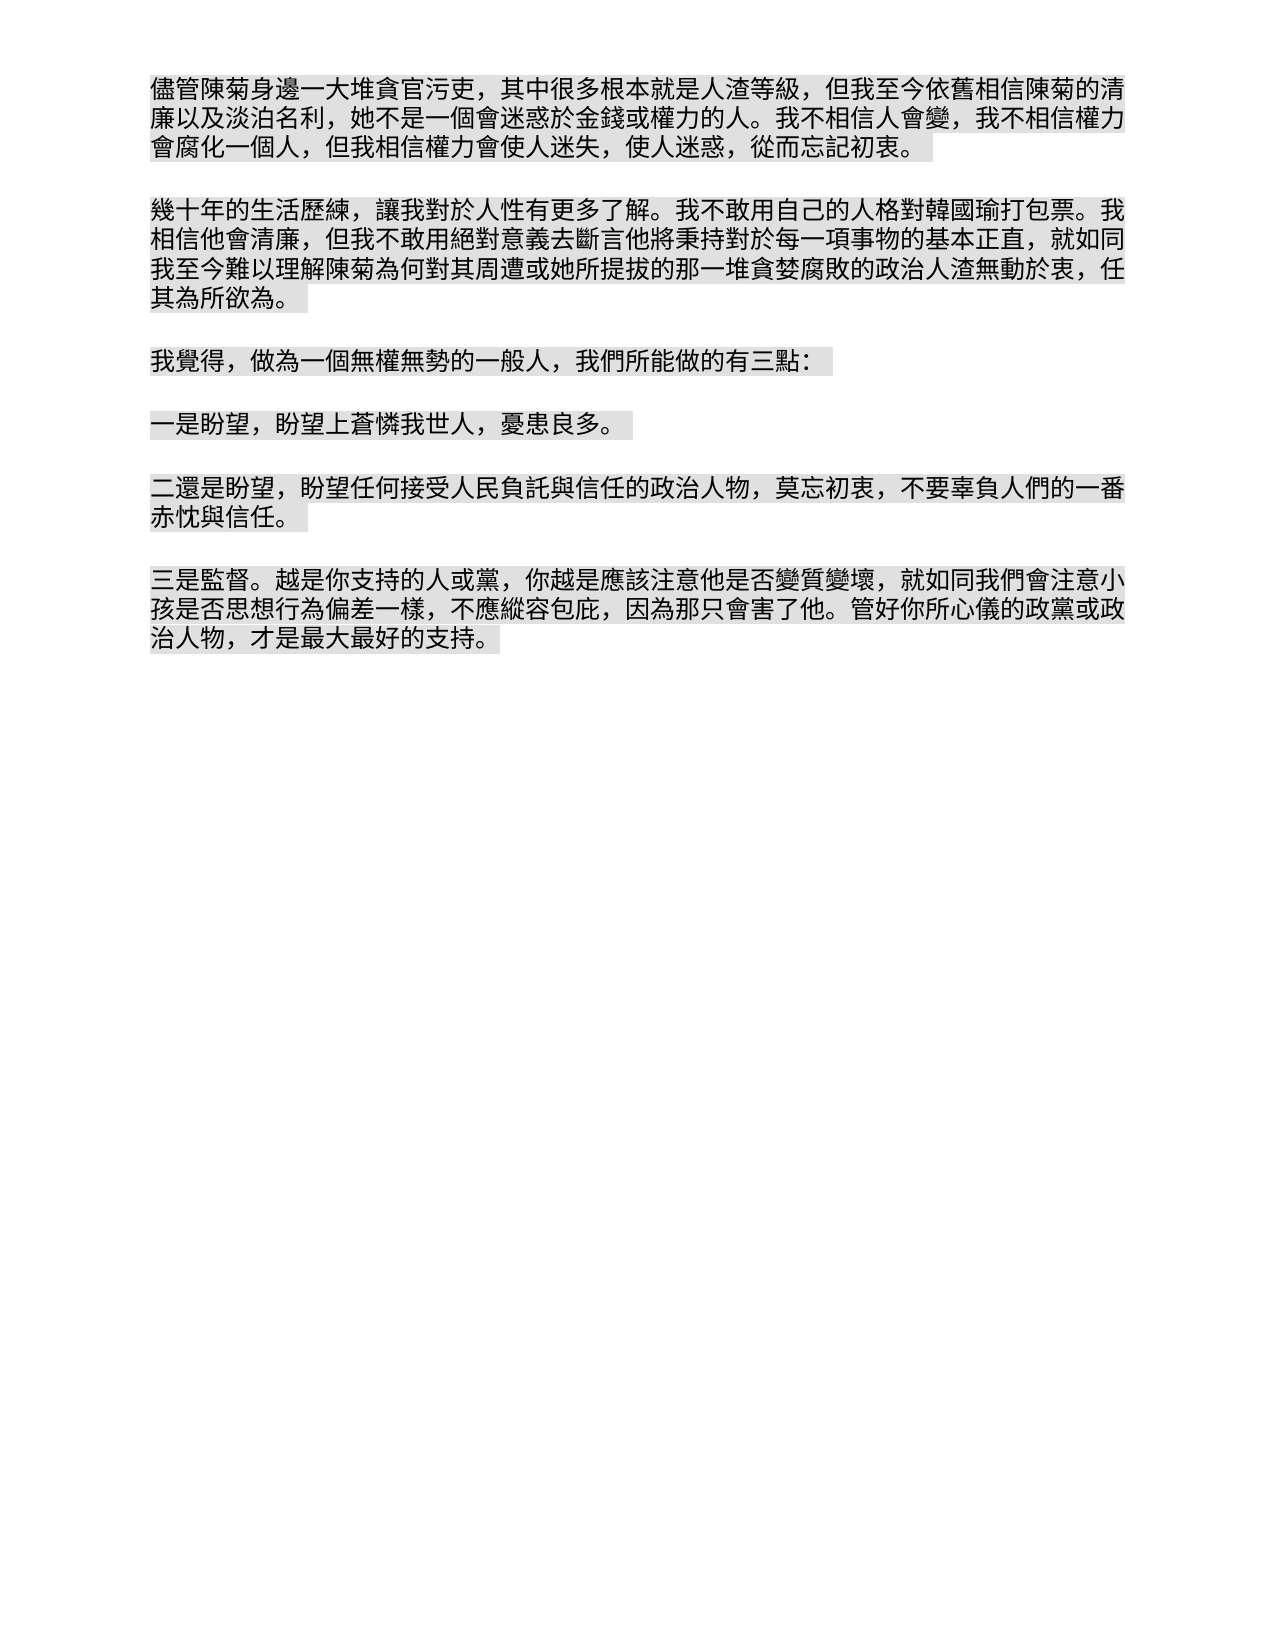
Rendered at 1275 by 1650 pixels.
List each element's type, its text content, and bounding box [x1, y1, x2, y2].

text 卡韓政變 (226)：革命前夕 陳真 2020. 1. 7. 再過五天，便知勝負。從來沒有一次選舉如此難以預測，主要原因可能是經驗上的內在分裂： 一方面，人們經歷長達一整年針對韓國瑜鋪天蓋地完全不擇手段的骯髒抹黑與造謠，使得韓儼然成為粗鄙可笑的過街老鼠，人人喊打。 但是，另一方面，除了校園及年輕族群之外，生活普遍經驗卻又一再顯示韓國瑜的壓倒性支持度。即便是當年的馬英九旋風，或是更早之前乃至八零年代的阿扁風潮，都完全比不上韓流的熱烈。 這幾個月來，生活上的經驗常讓我有一種很強烈的感覺，那就是韓國瑜所代表的強大民意，幾乎到了快要爆炸的地步，彷彿這不僅僅是一場選舉，而是革命前夕。 一般人估選票往往會進入某種精算，但我從來不管那些東西，因為，不論是當下民調或過往記錄，在我看來都比不上生活經驗與政治直覺來得準確。 當然，每個人的生活經驗相去甚遠。我每天接觸的幾乎全是各種形式的「苦人」，跟菁英世界的經驗恐怕截然相反，因此做不得準。 而且，選舉就跟比賽或考試一樣，寧可先大幅低估自己的勝算，才會有所警惕，一分都不能少，一票都別放棄。 我只能說，截至目前為止，我和學姐的「韓若勝選，我將一個月可以不用洗碗」之賭約，我應能獲勝。至於獲勝幅度有多大，容我保密，以免影響選情。但我會偷偷事先告訴學姐，選後大家就能知道我的政治直覺準不準。 前幾天，有個地方社團的負責人來找我拉票，拜託我支持韓國瑜，邀我出席社團內部活動。我雖婉拒參與，但我跟她說，是「我該拜託妳支持韓國瑜才對，因為我沒有影響力，我頂多只能影響我女兒，但她只有四歲。而妳卻有成千上萬的社團會員與支持者。」 過去這樣一些地方社團幾乎一片綠油油，特別是在南部，更是綠到流綠汁。但是這回卻轉成韓粉。我問這位領導原因何在？她說，「韓國瑜為民服務的赤忱，感動人心，人民生活實在太苦了。」 某個意義上，選舉一時的勝負並不是那麼重要。這意思是說，很多事情之成就，不一定一次就能做到。更重要的仍是「初衷」二字。只要初衷不變，我們總有一天就能走到目的地。 三、四十年來，我被太多「政治人物」所騙，或者應該說是他們自己騙了自己，自欺欺人。其中一個就是阿扁，還有菊姊也是。事實上，他們一開始並非如今樣貌，而是一點一滴走了樣，甚至走向邪門歪道。 儘管陳菊身邊一大堆貪官污吏，其中很多根本就是人渣等級，但我至今依舊相信陳菊的清廉以及淡泊名利，她不是一個會迷惑於金錢或權力的人。我不相信人會變，我不相信權力會腐化一個人，但我相信權力會使人迷失，使人迷惑，從而忘記初衷。 幾十年的生活歷練，讓我對於人性有更多了解。我不敢用自己的人格對韓國瑜打包票。我相信他會清廉，但我不敢用絕對意義去斷言他將秉持對於每一項事物的基本正直，就如同我至今難以理解陳菊為何對其周遭或她所提拔的那一堆貪婪腐敗的政治人渣無動於衷，任其為所欲為。 我覺得，做為一個無權無勢的一般人，我們所能做的有三點： 一是盼望，盼望上蒼憐我世人，憂患良多。 二還是盼望，盼望任何接受人民負託與信任的政治人物，莫忘初衷，不要辜負人們的一番赤忱與信任。 三是監督。越是你支持的人或黨，你越是應該注意他是否變質變壞，就如同我們會注意小孩是否思想行為偏差一樣，不應縱容包庇，因為那只會害了他。管好你所心儀的政黨或政治人物，才是最大最好的支持。 [150, 75, 1125, 654]
